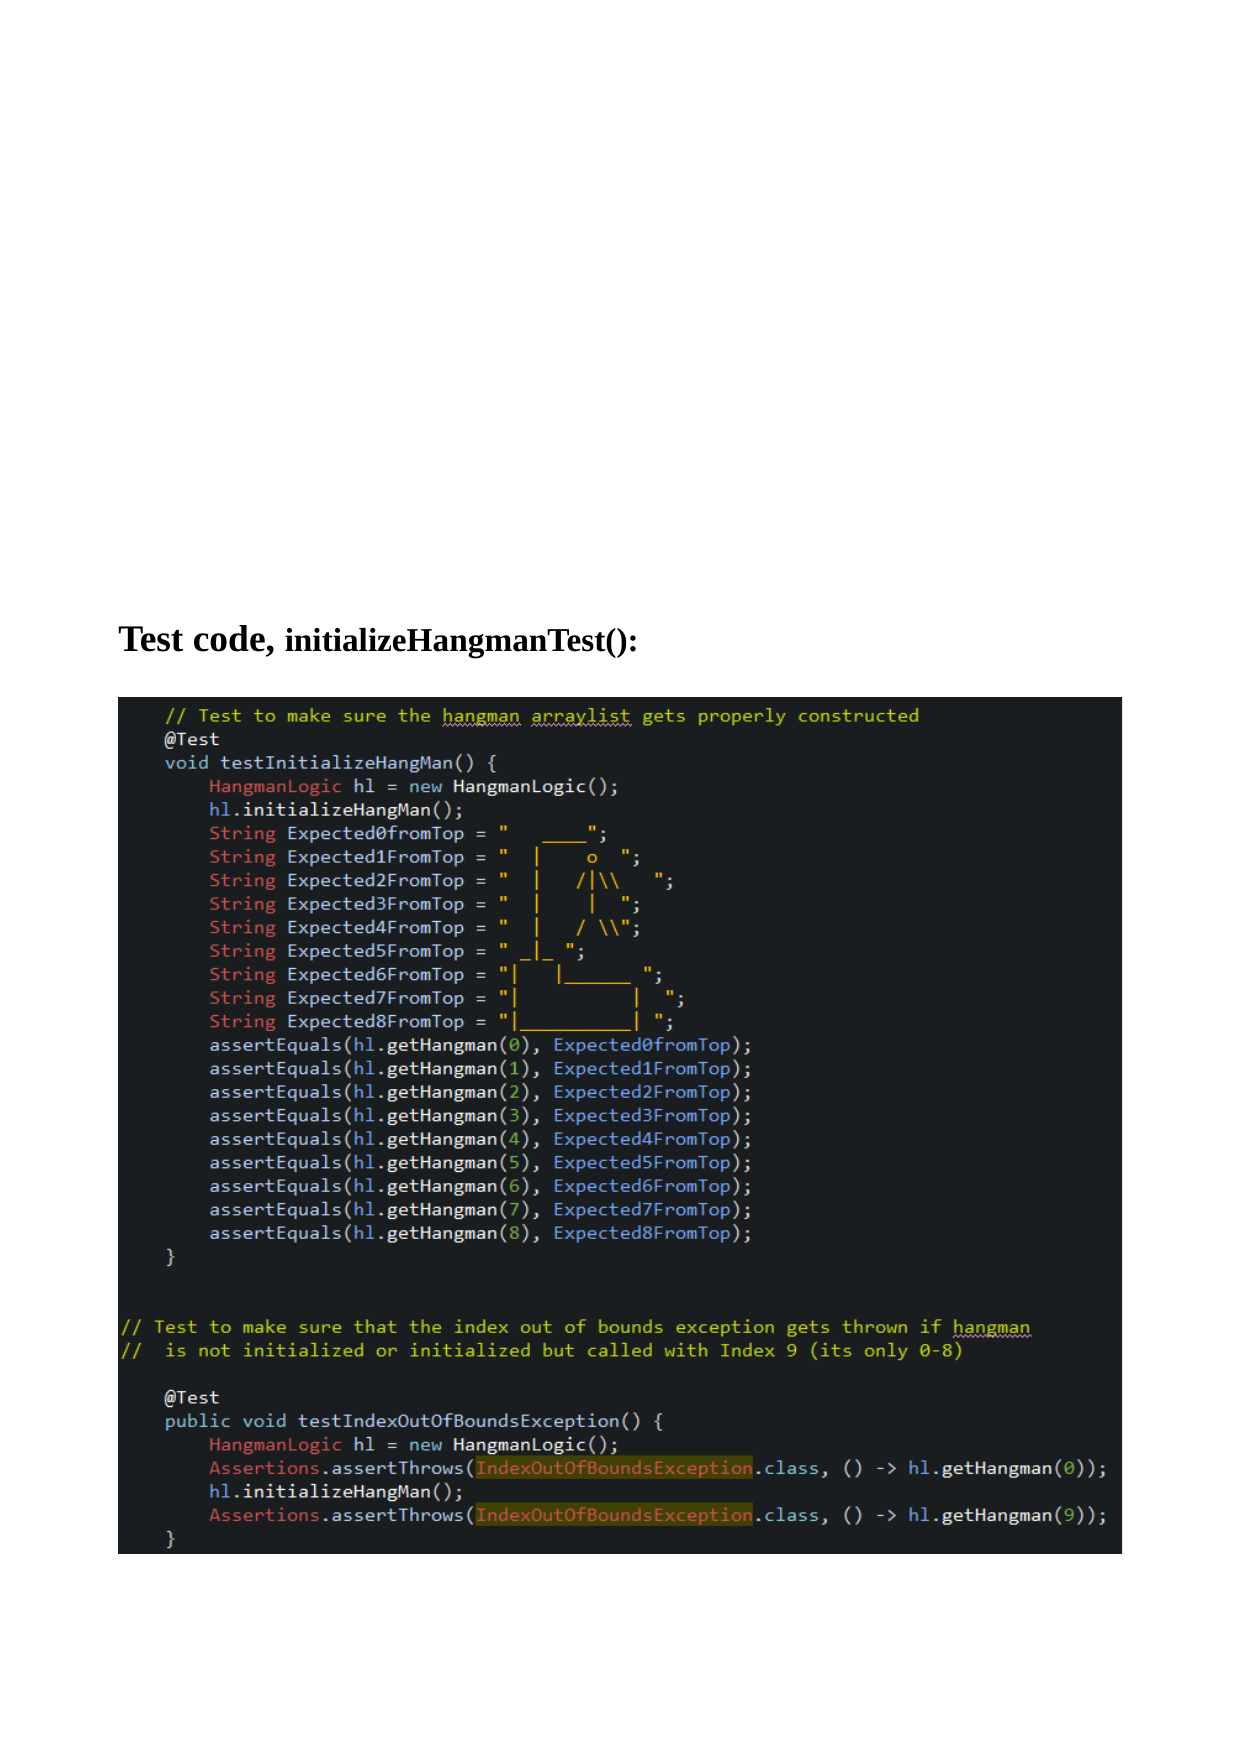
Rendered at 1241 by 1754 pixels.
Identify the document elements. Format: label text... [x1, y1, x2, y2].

text Test code, initializeHangmanTest(): [118, 616, 1122, 659]
